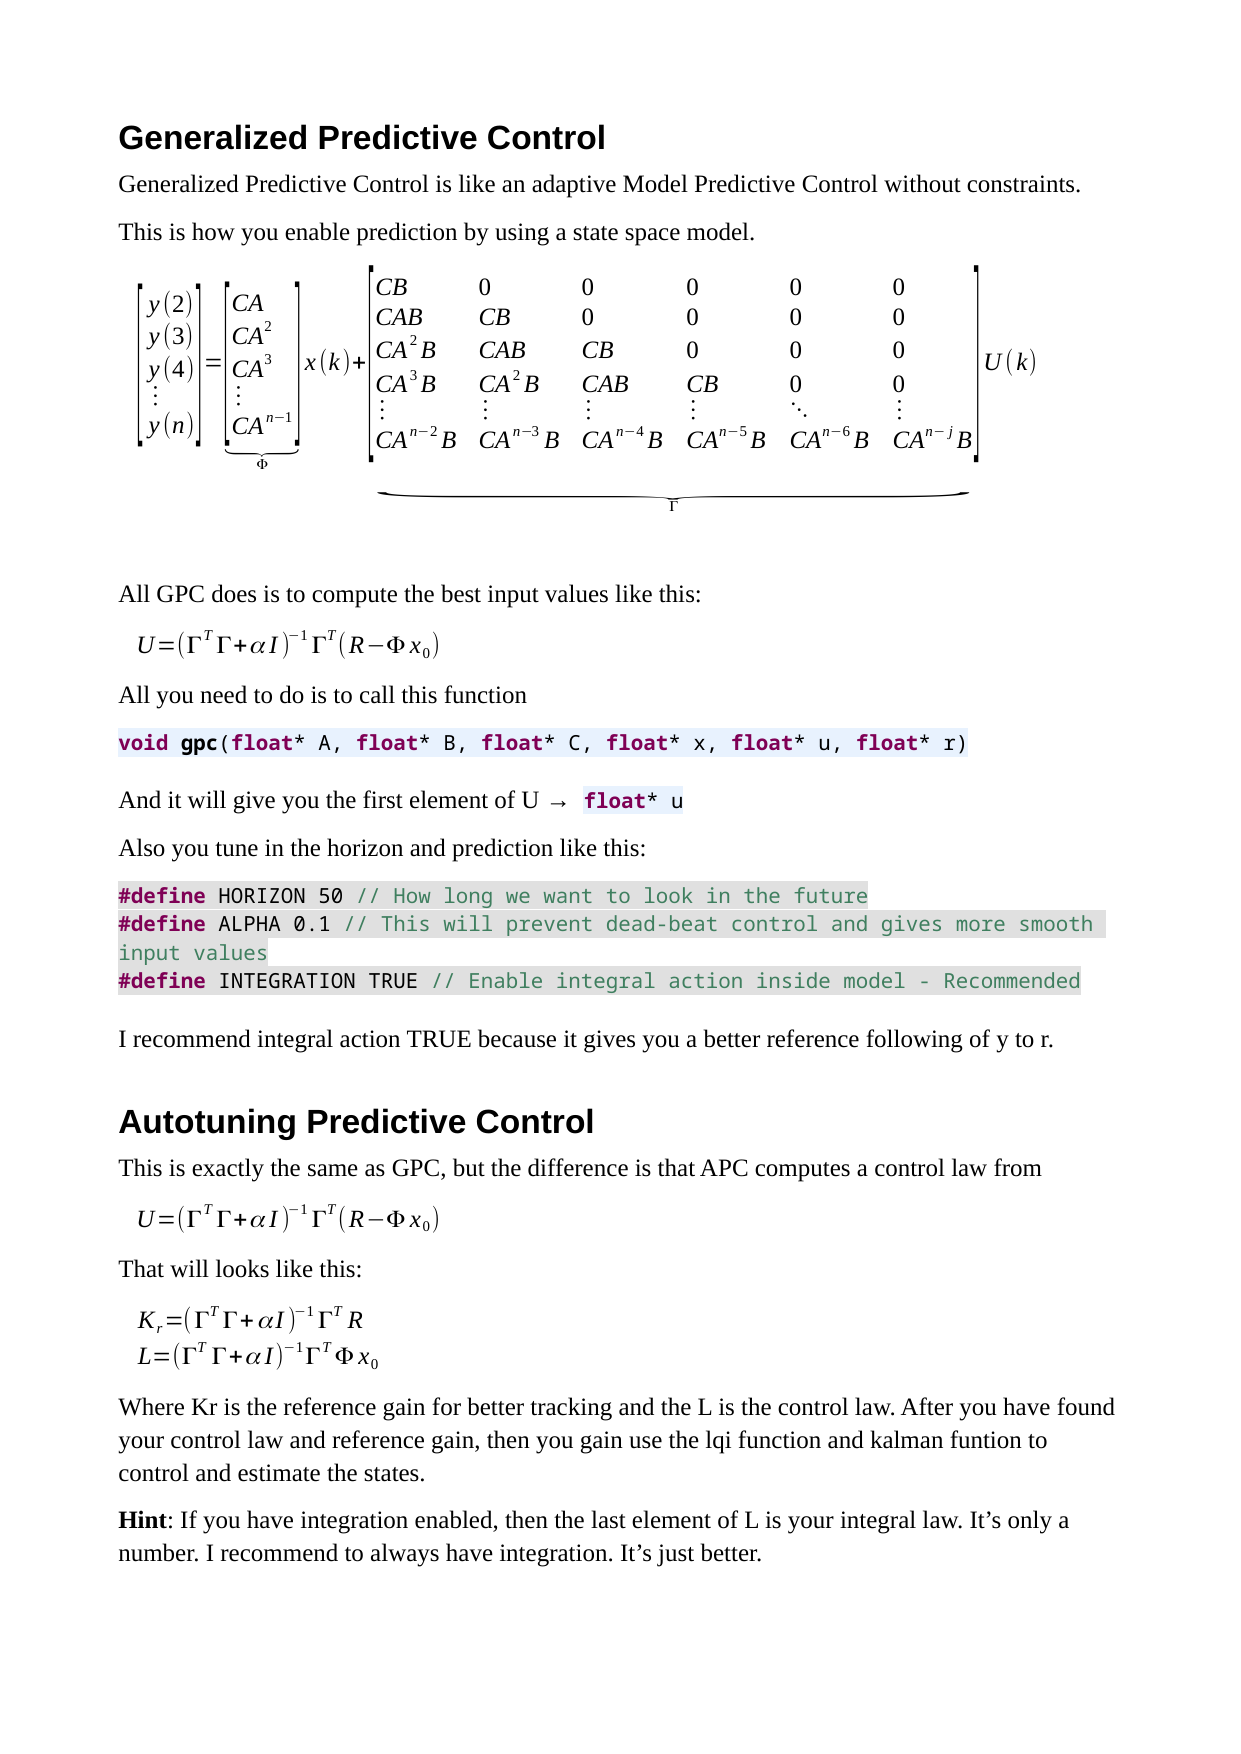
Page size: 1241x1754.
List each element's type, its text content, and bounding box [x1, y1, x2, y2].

text This is how you enable prediction by using a state space model. [118, 217, 1122, 246]
text #define INTEGRATION TRUE // Enable integral action inside model - Recommended [118, 966, 1122, 995]
text All GPC does is to compute the best input values like this: [118, 579, 1122, 608]
text Also you tune in the horizon and prediction like this: [118, 833, 1122, 862]
text void gpc(float* A, float* B, float* C, float* x, float* u, float* r) [118, 728, 1122, 757]
text Generalized Predictive Control is like an adaptive Model Predictive Control without constraints. [118, 169, 1122, 198]
subtitle Generalized Predictive Control [118, 118, 1122, 157]
text Where Kr is the reference gain for better tracking and the L is the control law. After you have found your control law and reference gain, then you gain use the lqi function and kalman funtion to control and estimate the states. [118, 1392, 1122, 1487]
subtitle Autotuning Predictive Control [118, 1102, 1122, 1141]
text Hint: If you have integration enabled, then the last element of L is your integral law. It’s only a number. I recommend to always have integration. It’s just better. [118, 1506, 1122, 1567]
text I recommend integral action TRUE because it gives you a better reference following of y to r. [118, 1024, 1122, 1052]
text #define HORIZON 50 // How long we want to look in the future [118, 881, 1122, 909]
text This is exactly the same as GPC, but the difference is that APC computes a control law from [118, 1153, 1122, 1182]
text And it will give you the first element of U → float* u [118, 785, 1122, 814]
text #define ALPHA 0.1 // This will prevent dead-beat control and gives more smooth input values [118, 909, 1122, 966]
text That will looks like this: [118, 1254, 1122, 1283]
text All you need to do is to call this function [118, 681, 1122, 709]
